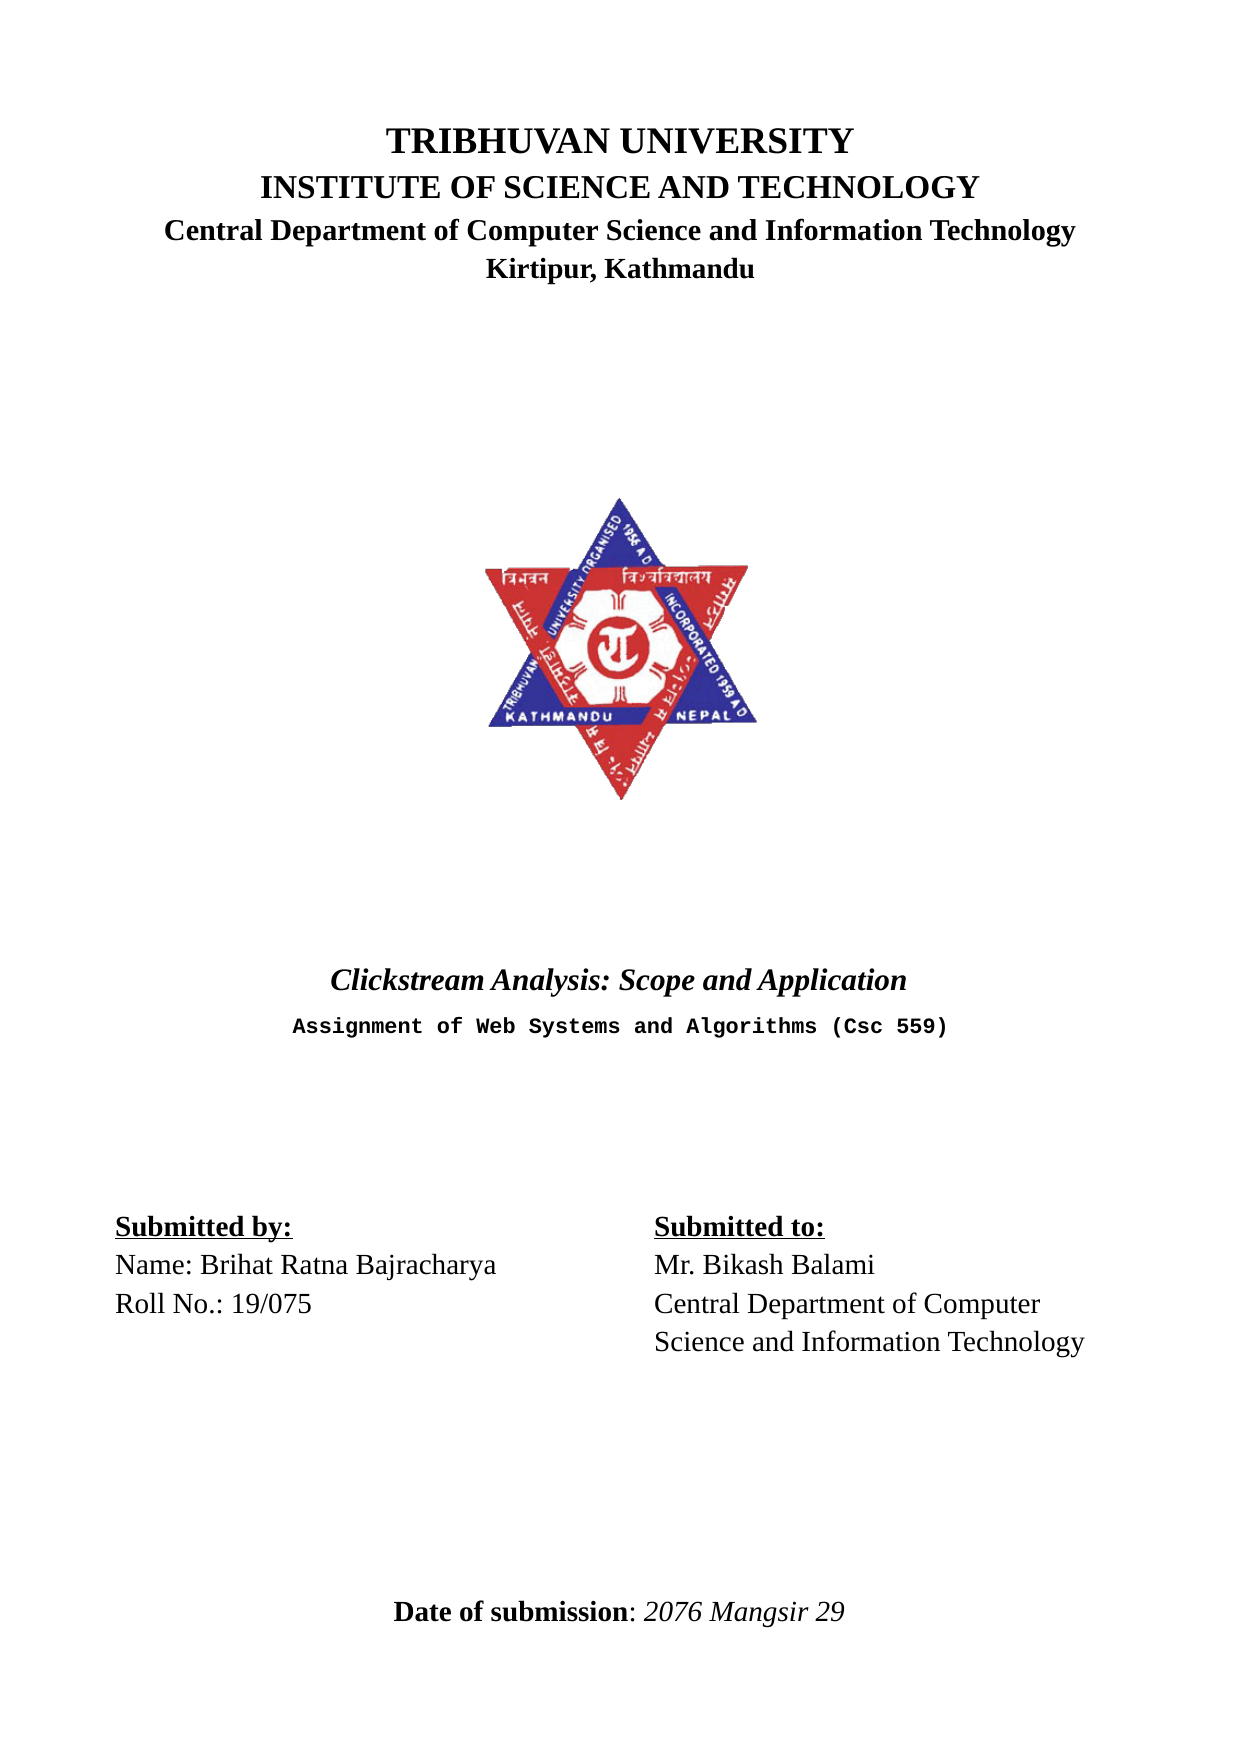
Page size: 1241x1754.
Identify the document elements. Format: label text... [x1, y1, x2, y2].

text Submitted to: [654, 1209, 1123, 1242]
text Date of submission: 2076 Mangsir 29 [118, 1594, 1122, 1628]
text Assignment of Web Systems and Algorithms (Csc 559) [118, 1015, 1122, 1040]
picture [456, 485, 784, 825]
text Central Department of Computer Science and Information Technology [654, 1286, 1123, 1358]
text Submitted by: [115, 1209, 654, 1242]
text TRIBHUVAN UNIVERSITY [118, 118, 1122, 161]
text Kirtipur, Kathmandu [118, 252, 1122, 285]
text Clickstream Analysis: Scope and Application [118, 961, 1122, 997]
text Central Department of Computer Science and Information Technology [118, 212, 1122, 246]
text Name: Brihat Ratna Bajracharya [115, 1247, 654, 1281]
text Roll No.: 19/075 [115, 1286, 654, 1319]
text INSTITUTE OF SCIENCE AND TECHNOLOGY [118, 168, 1122, 206]
text Mr. Bikash Balami [654, 1247, 1123, 1281]
